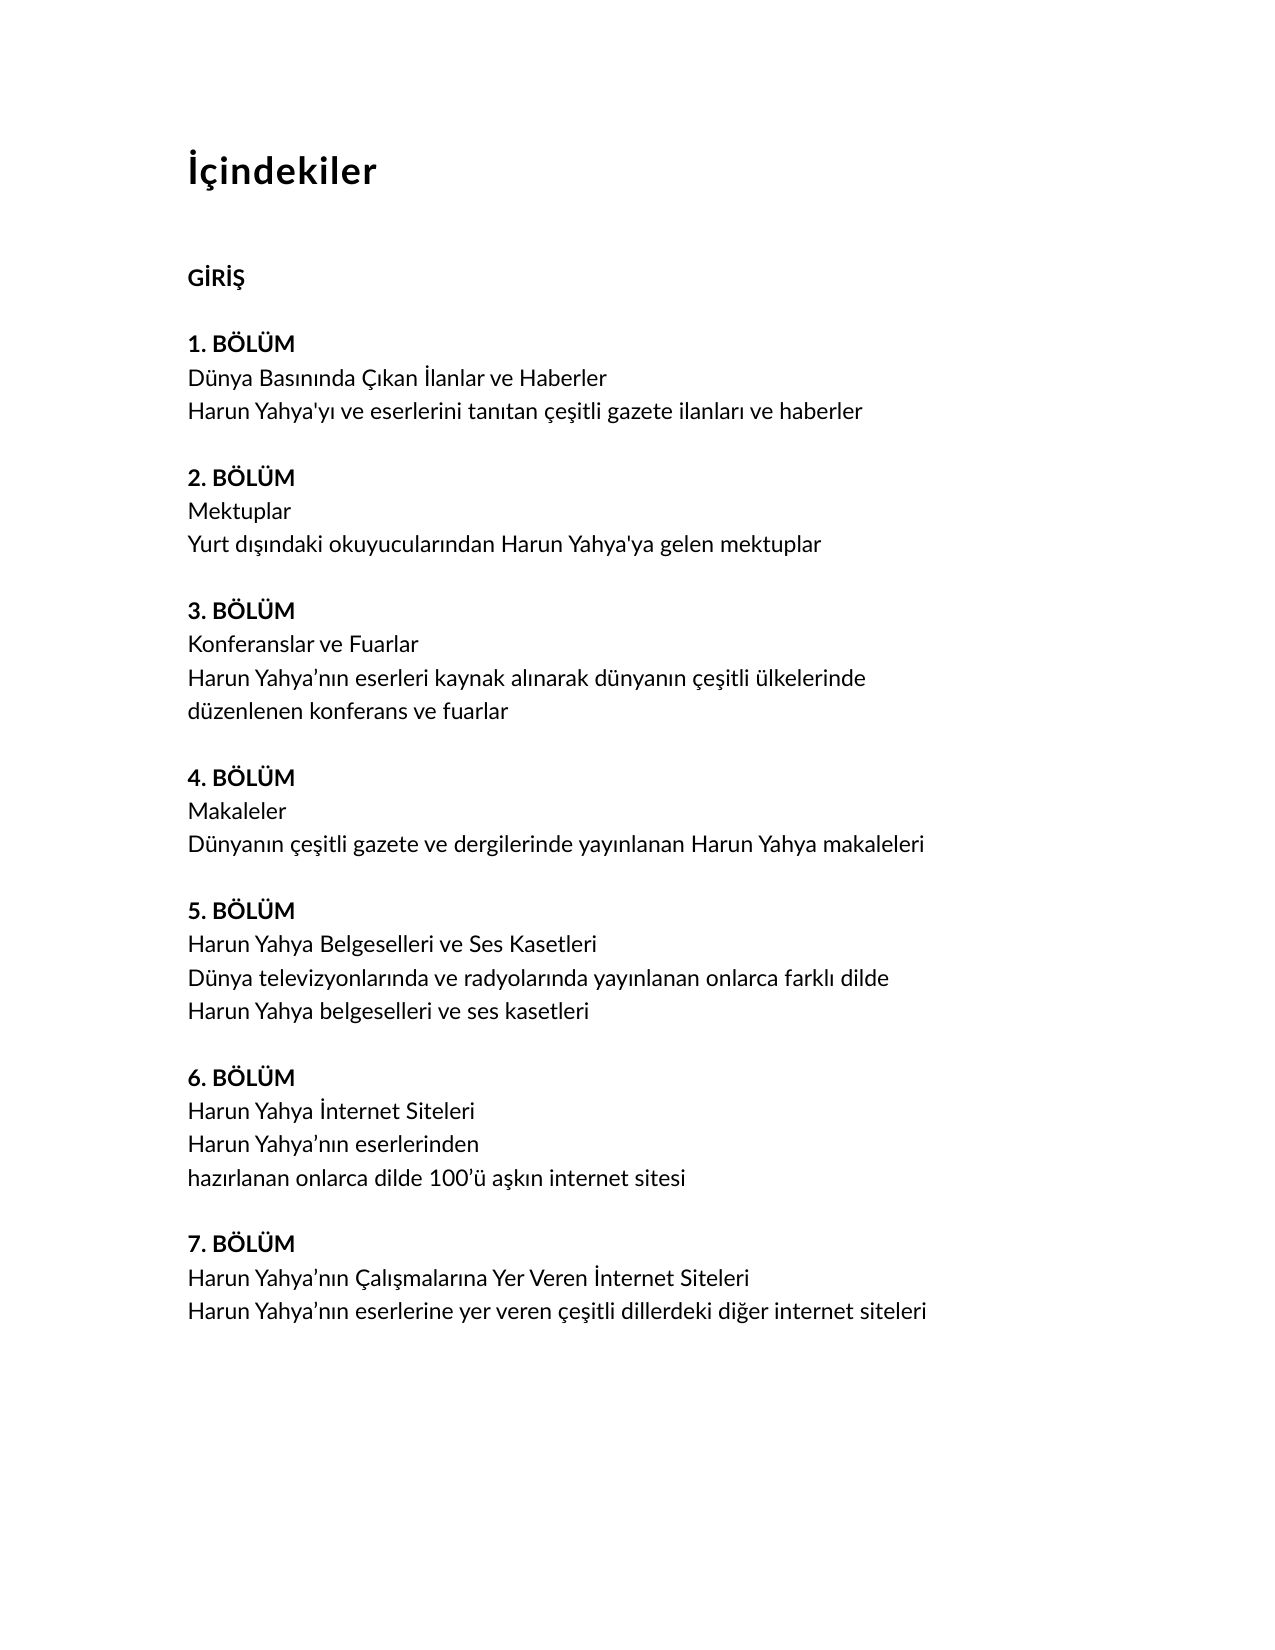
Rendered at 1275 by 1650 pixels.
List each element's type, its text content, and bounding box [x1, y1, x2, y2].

text 2. BÖLÜM [112, 459, 1145, 493]
text Harun Yahya belgeselleri ve ses kasetleri [112, 993, 1145, 1026]
text Dünya Basınında Çıkan İlanlar ve Haberler [112, 359, 1145, 393]
text 5. BÖLÜM [112, 893, 1145, 926]
text Dünya televizyonlarında ve radyolarında yayınlanan onlarca farklı dilde [112, 959, 1145, 993]
text Harun Yahya’nın eserleri kaynak alınarak dünyanın çeşitli ülkelerinde [112, 659, 1145, 693]
text düzenlenen konferans ve fuarlar [112, 693, 1145, 726]
text Dünyanın çeşitli gazete ve dergilerinde yayınlanan Harun Yahya makaleleri [112, 826, 1145, 859]
text Harun Yahya’nın eserlerinden [112, 1126, 1145, 1159]
text Harun Yahya'yı ve eserlerini tanıtan çeşitli gazete ilanları ve haberler [112, 393, 1145, 426]
subtitle İçindekiler [112, 148, 1145, 193]
text hazırlanan onlarca dilde 100’ü aşkın internet sitesi [112, 1159, 1145, 1193]
text Harun Yahya’nın eserlerine yer veren çeşitli dillerdeki diğer internet siteleri [112, 1293, 1145, 1326]
text Makaleler [112, 793, 1145, 826]
text 6. BÖLÜM [112, 1059, 1145, 1093]
text 7. BÖLÜM [112, 1226, 1145, 1259]
text 4. BÖLÜM [112, 759, 1145, 793]
text Harun Yahya İnternet Siteleri [112, 1093, 1145, 1126]
text Harun Yahya’nın Çalışmalarına Yer Veren İnternet Siteleri [112, 1259, 1145, 1293]
text Yurt dışındaki okuyucularından Harun Yahya'ya gelen mektuplar [112, 526, 1145, 559]
text 1. BÖLÜM [112, 326, 1145, 359]
text Konferanslar ve Fuarlar [112, 626, 1145, 659]
text GİRİŞ [112, 259, 1145, 293]
text Mektuplar [112, 493, 1145, 526]
text 3. BÖLÜM [112, 593, 1145, 626]
text Harun Yahya Belgeselleri ve Ses Kasetleri [112, 926, 1145, 959]
